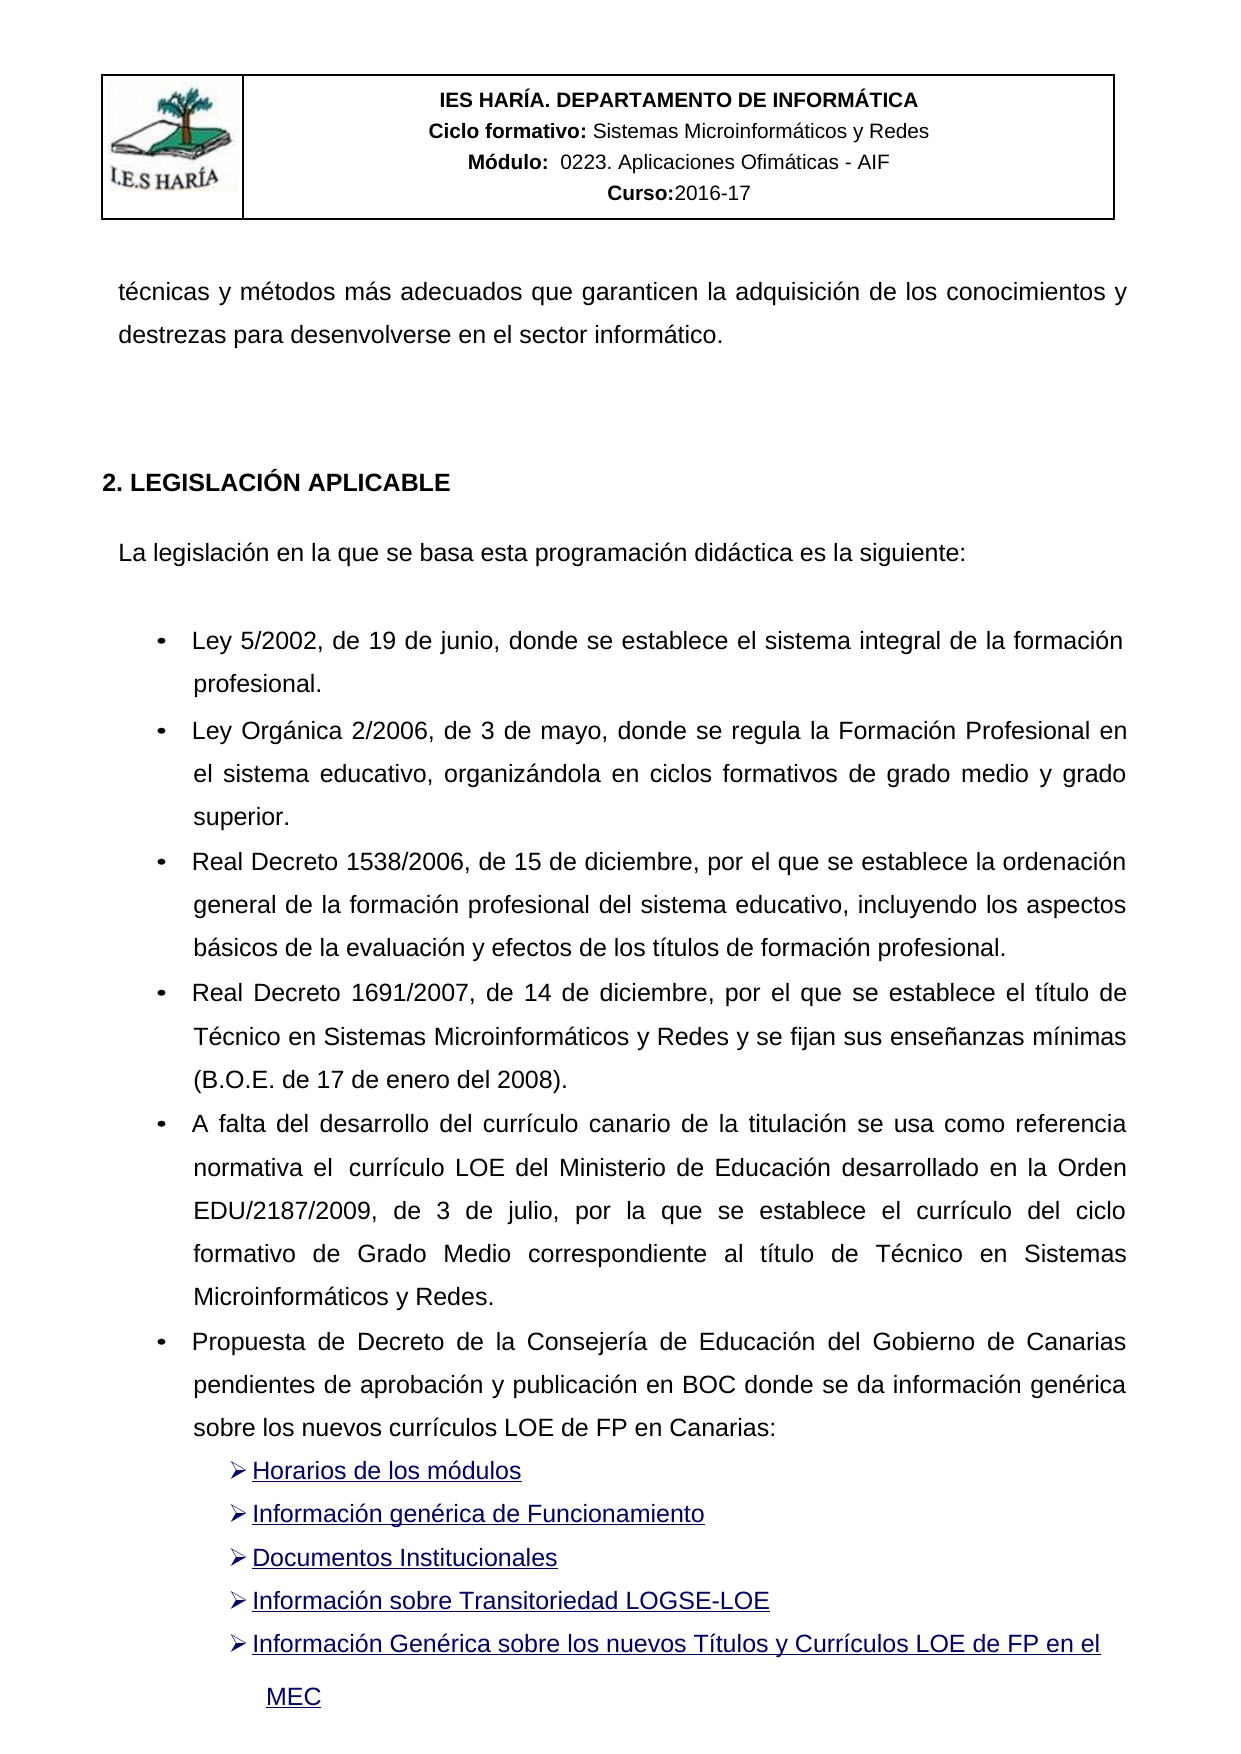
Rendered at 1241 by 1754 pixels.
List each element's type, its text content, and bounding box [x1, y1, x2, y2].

text • Ley 5/2002, de 19 de junio, donde se establece el sistema integral de la formación profesional. [156, 626, 1127, 698]
text • Real Decreto 1691/2007, de 14 de diciembre, por el que se establece el título de Técnico en Sistemas Microinformáticos y Redes y se fijan sus enseñanzas mínimas (B.O.E. de 17 de enero del 2008). [156, 978, 1127, 1093]
text • Real Decreto 1538/2006, de 15 de diciembre, por el que se establece la ordenación general de la formación profesional del sistema educativo, incluyendo los aspectos básicos de la evaluación y efectos de los títulos de formación profesional. [156, 847, 1127, 962]
text MEC [266, 1681, 1138, 1711]
text La legislación en la que se basa esta programación didáctica es la siguiente: [118, 538, 972, 567]
list Información sobre Transitoriedad LOGSE-LOE [228, 1586, 1138, 1614]
text técnicas y métodos más adecuados que garanticen la adquisición de los conocimientos y destrezas para desenvolverse en el sector informático. [118, 277, 1127, 349]
list Información genérica de Funcionamiento [228, 1499, 1138, 1528]
text • Ley Orgánica 2/2006, de 3 de mayo, donde se regula la Formación Profesional en el sistema educativo, organizándola en ciclos formativos de grado medio y grado superior. [156, 716, 1127, 831]
text • Propuesta de Decreto de la Consejería de Educación del Gobierno de Canarias pendientes de aprobación y publicación en BOC donde se da información genérica sobre los nuevos currículos LOE de FP en Canarias: [156, 1327, 1127, 1442]
picture [107, 81, 238, 191]
list Horarios de los módulos [228, 1456, 1138, 1485]
subtitle 2. LEGISLACIÓN APLICABLE [102, 467, 1138, 496]
list Documentos Institucionales [228, 1542, 1138, 1571]
list Información Genérica sobre los nuevos Títulos y Currículos LOE de FP en el [228, 1629, 1138, 1658]
text • A falta del desarrollo del currículo canario de la titulación se usa como referencia normativa el currículo LOE del Ministerio de Educación desarrollado en la Orden EDU/2187/2009, de 3 de julio, por la que se establece el currículo del ciclo formativo de Grado Medio correspondiente al título de Técnico en Sistemas Microinformáticos y Redes. [156, 1109, 1127, 1311]
